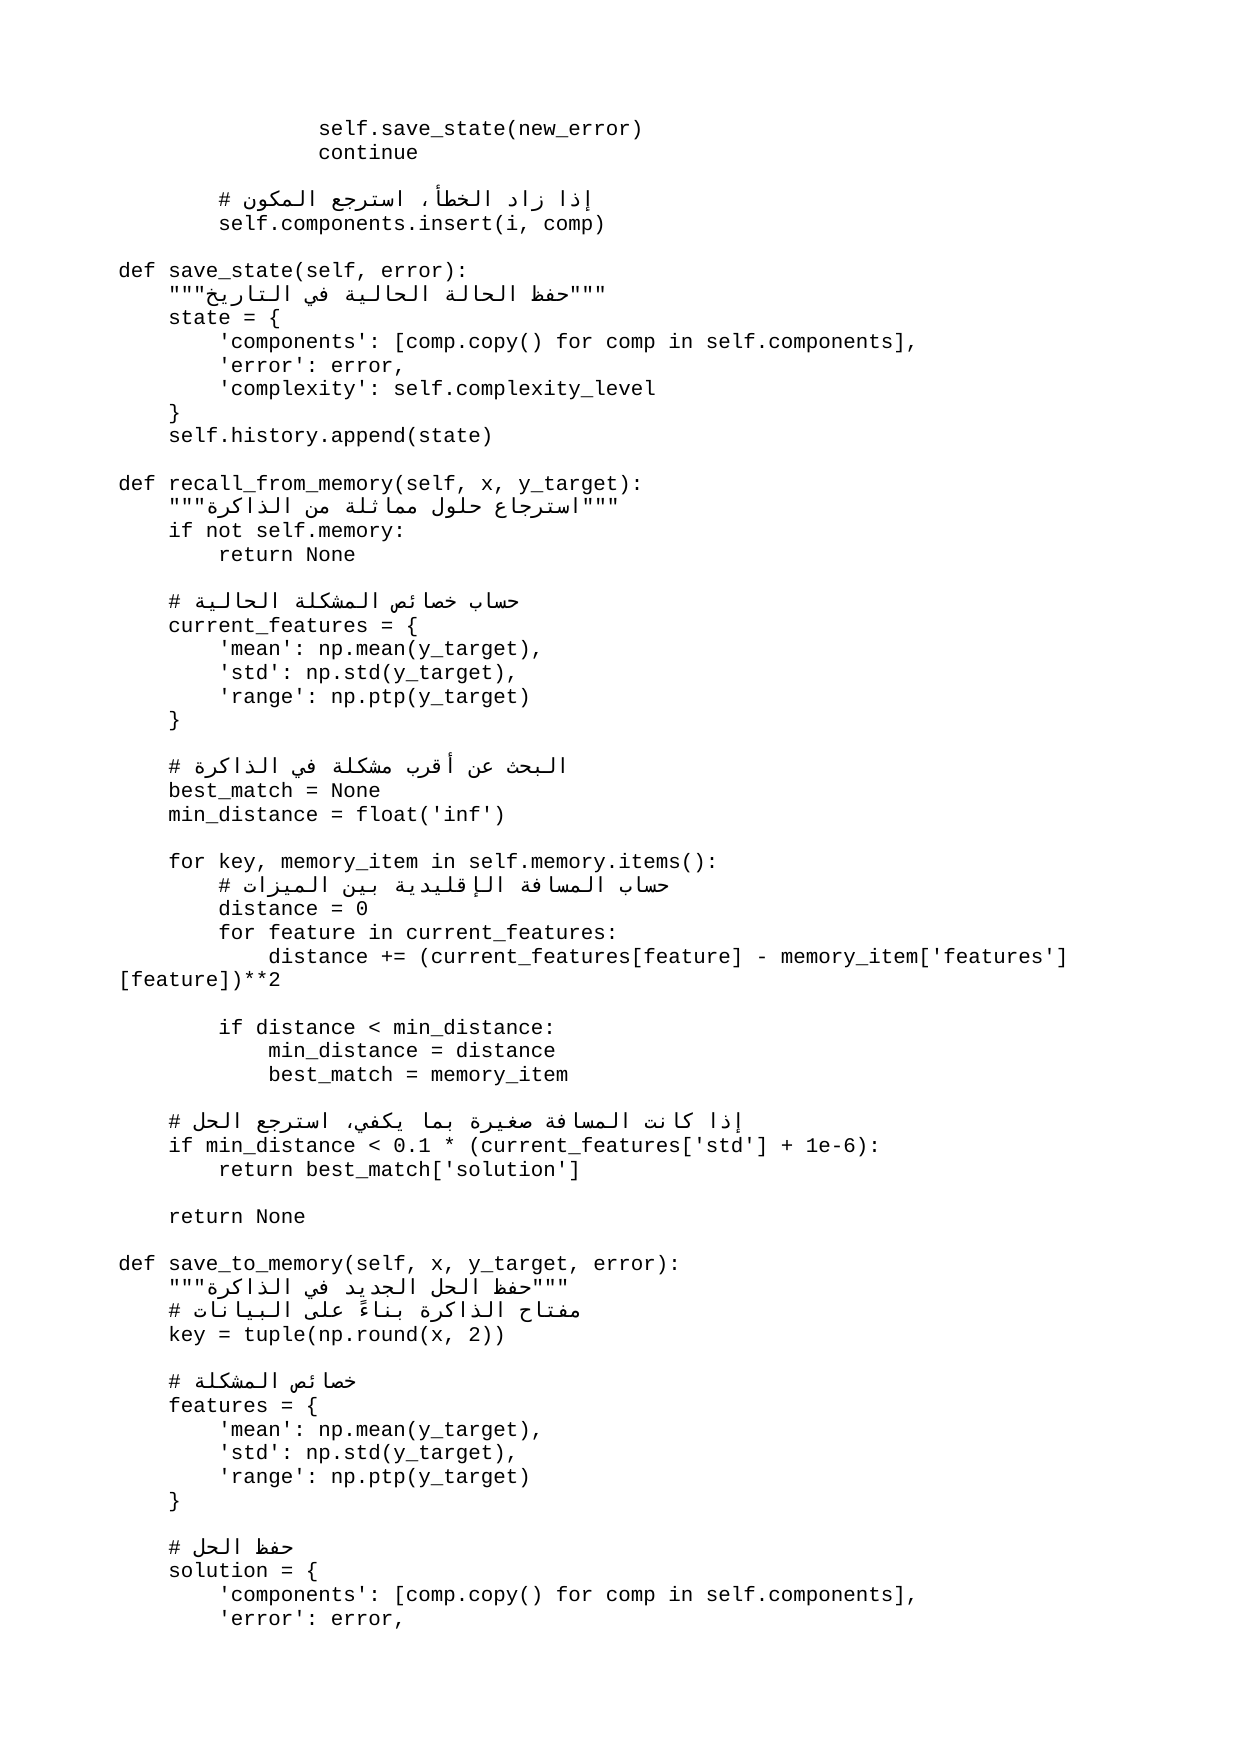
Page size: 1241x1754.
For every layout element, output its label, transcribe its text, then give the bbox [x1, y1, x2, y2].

text min_distance = float('inf') [118, 804, 1122, 827]
text } [118, 1489, 1122, 1513]
text for feature in current_features: [118, 922, 1122, 946]
text return best_match['solution'] [118, 1158, 1122, 1182]
text """حفظ الحالة الحالية في التاريخ""" [118, 284, 1122, 307]
text } [118, 709, 1122, 733]
text state = { [118, 307, 1122, 331]
text """حفظ الحل الجديد في الذاكرة""" [118, 1277, 1122, 1300]
text if min_distance < 0.1 * (current_features['std'] + 1e-6): [118, 1135, 1122, 1158]
text current_features = { [118, 615, 1122, 638]
text # حفظ الحل [118, 1537, 1122, 1561]
text # البحث عن أقرب مشكلة في الذاكرة [118, 757, 1122, 780]
text features = { [118, 1395, 1122, 1419]
text if not self.memory: [118, 520, 1122, 544]
text # مفتاح الذاكرة بناءً على البيانات [118, 1300, 1122, 1324]
text return None [118, 1206, 1122, 1229]
text } [118, 402, 1122, 426]
text # إذا كانت المسافة صغيرة بما يكفي، استرجع الحل [118, 1111, 1122, 1135]
text def save_state(self, error): [118, 260, 1122, 284]
text 'error': error, [118, 1608, 1122, 1631]
text for key, memory_item in self.memory.items(): [118, 851, 1122, 875]
text """استرجاع حلول مماثلة من الذاكرة""" [118, 496, 1122, 520]
text # خصائص المشكلة [118, 1371, 1122, 1395]
text self.save_state(new_error) [118, 118, 1122, 142]
text self.history.append(state) [118, 426, 1122, 449]
text 'std': np.std(y_target), [118, 1442, 1122, 1466]
text 'components': [comp.copy() for comp in self.components], [118, 1584, 1122, 1608]
text min_distance = distance [118, 1040, 1122, 1064]
text # حساب خصائص المشكلة الحالية [118, 591, 1122, 615]
text def save_to_memory(self, x, y_target, error): [118, 1253, 1122, 1277]
text 'mean': np.mean(y_target), [118, 1419, 1122, 1442]
text 'mean': np.mean(y_target), [118, 638, 1122, 662]
text 'complexity': self.complexity_level [118, 378, 1122, 402]
text key = tuple(np.round(x, 2)) [118, 1324, 1122, 1348]
text 'range': np.ptp(y_target) [118, 1466, 1122, 1489]
text self.components.insert(i, comp) [118, 213, 1122, 236]
text best_match = None [118, 780, 1122, 804]
text 'components': [comp.copy() for comp in self.components], [118, 331, 1122, 354]
text solution = { [118, 1561, 1122, 1584]
text continue [118, 142, 1122, 165]
text distance += (current_features[feature] - memory_item['features'][feature])**2 [118, 946, 1122, 993]
text distance = 0 [118, 898, 1122, 922]
text 'range': np.ptp(y_target) [118, 686, 1122, 709]
text # حساب المسافة الإقليدية بين الميزات [118, 875, 1122, 898]
text best_match = memory_item [118, 1064, 1122, 1088]
text # إذا زاد الخطأ، استرجع المكون [118, 189, 1122, 213]
text if distance < min_distance: [118, 1017, 1122, 1040]
text 'std': np.std(y_target), [118, 662, 1122, 686]
text return None [118, 544, 1122, 567]
text 'error': error, [118, 354, 1122, 378]
text def recall_from_memory(self, x, y_target): [118, 473, 1122, 496]
